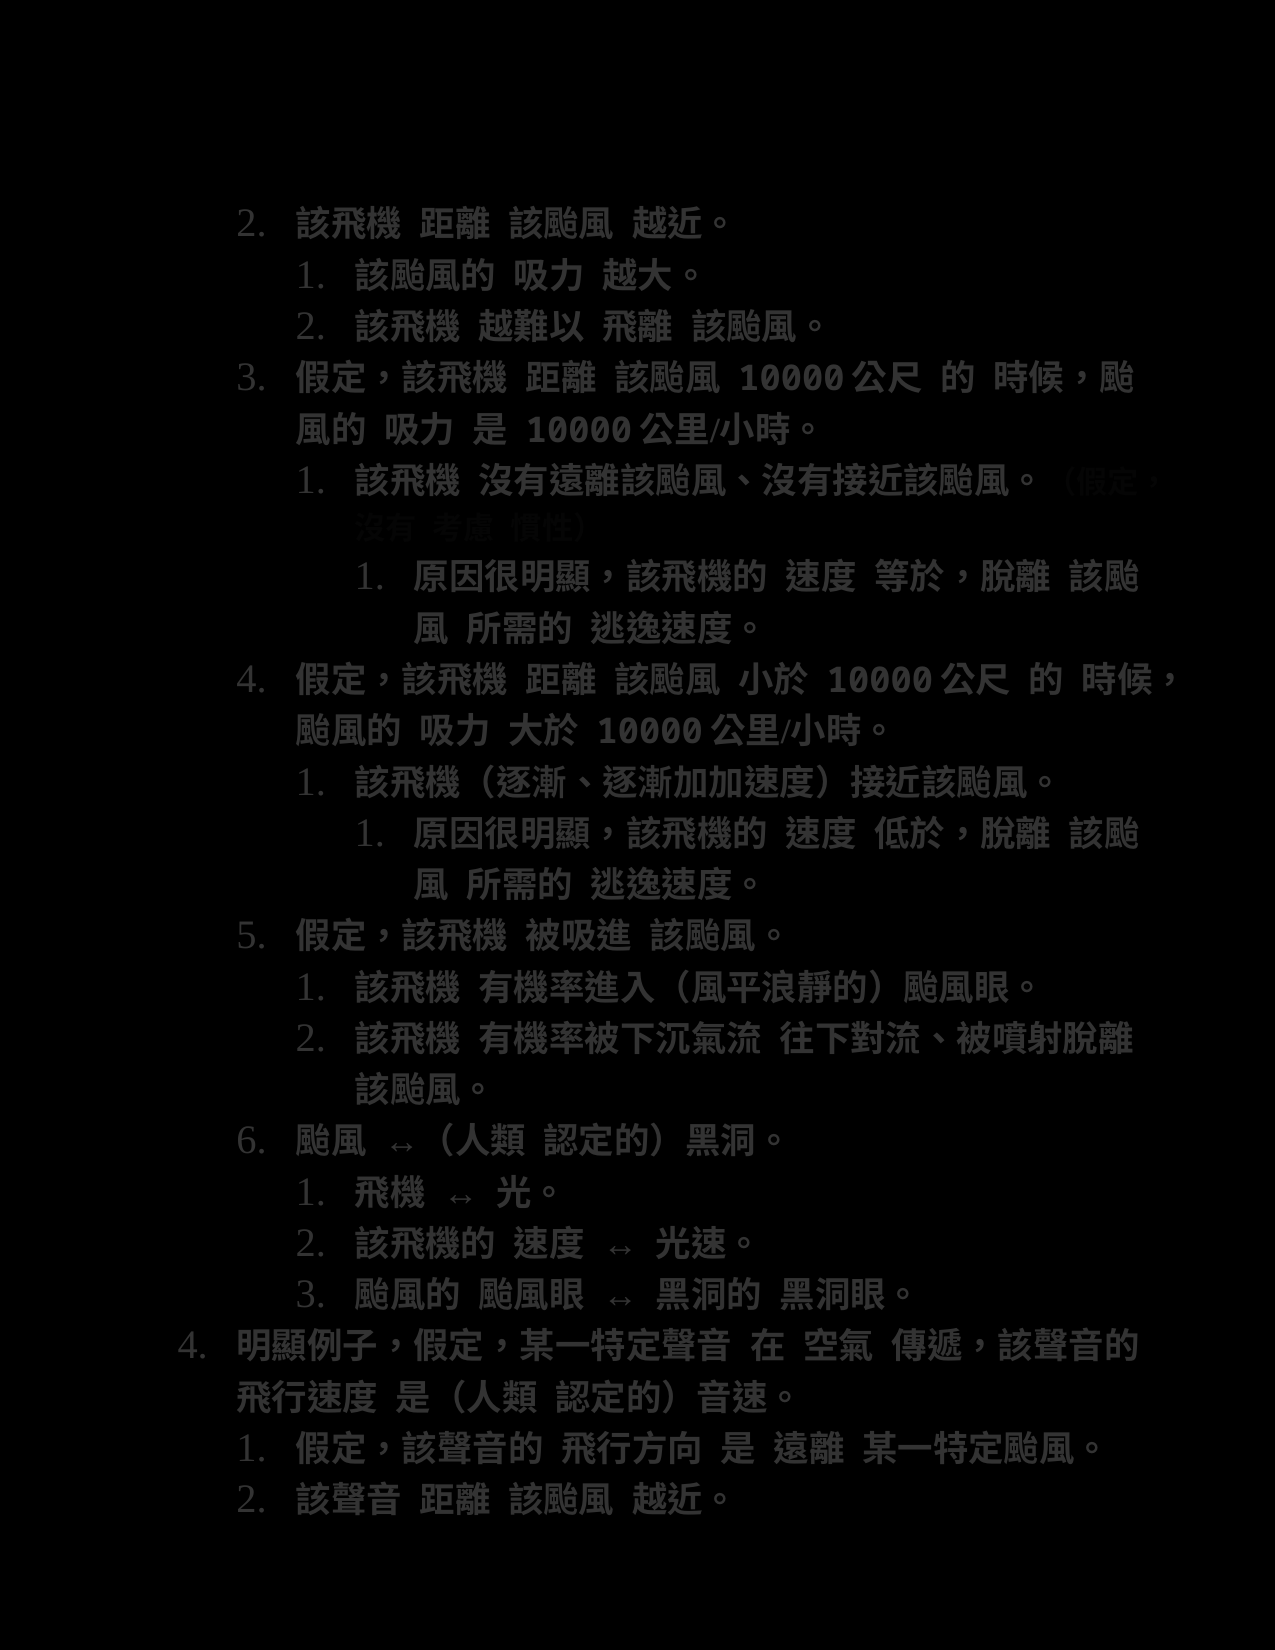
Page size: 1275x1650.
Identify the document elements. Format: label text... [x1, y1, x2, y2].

list 該飛機 距離 該颱風 越近。 [236, 196, 1157, 247]
list 該颱風的 吸力 越大。 [295, 247, 1157, 298]
list 原因很明顯，該飛機的 速度 低於，脫離 該颱風 所需的 逃逸速度。 [354, 805, 1157, 908]
list 原因很明顯，該飛機的 速度 等於，脫離 該颱風 所需的 逃逸速度。 [354, 549, 1157, 651]
list 該飛機 有機率進入（風平浪靜的）颱風眼。 [295, 959, 1157, 1010]
list 該飛機 沒有遠離該颱風、沒有接近該颱風。（假定，沒有 考慮 慣性） [295, 452, 1157, 549]
list 假定，該飛機 距離 該颱風 10000公尺 的 時候，颱風的 吸力 是 10000公里/小時。 [236, 349, 1157, 452]
list 假定，該聲音的 飛行方向 是 遠離 某一特定颱風。 [236, 1420, 1157, 1471]
list 該聲音 距離 該颱風 越近。 [236, 1471, 1157, 1523]
list 颱風的 颱風眼 ↔ 黑洞的 黑洞眼。 [295, 1266, 1157, 1318]
list 颱風 ↔（人類 認定的）黑洞。 [236, 1113, 1157, 1164]
list 假定，該飛機 被吸進 該颱風。 [236, 908, 1157, 959]
list 飛機 ↔ 光。 [295, 1164, 1157, 1215]
list 該飛機 越難以 飛離 該颱風。 [295, 298, 1157, 349]
list 該飛機 有機率被下沉氣流 往下對流、被噴射脫離該颱風。 [295, 1010, 1157, 1113]
list 明顯例子，假定，某一特定聲音 在 空氣 傳遞，該聲音的 飛行速度 是（人類 認定的）音速。 [177, 1318, 1157, 1420]
list 該飛機的 速度 ↔ 光速。 [295, 1215, 1157, 1266]
list 假定，該飛機 距離 該颱風 小於 10000公尺 的 時候，颱風的 吸力 大於 10000公里/小時。 [236, 651, 1157, 754]
list 該飛機（逐漸、逐漸加加速度）接近該颱風。 [295, 754, 1157, 805]
